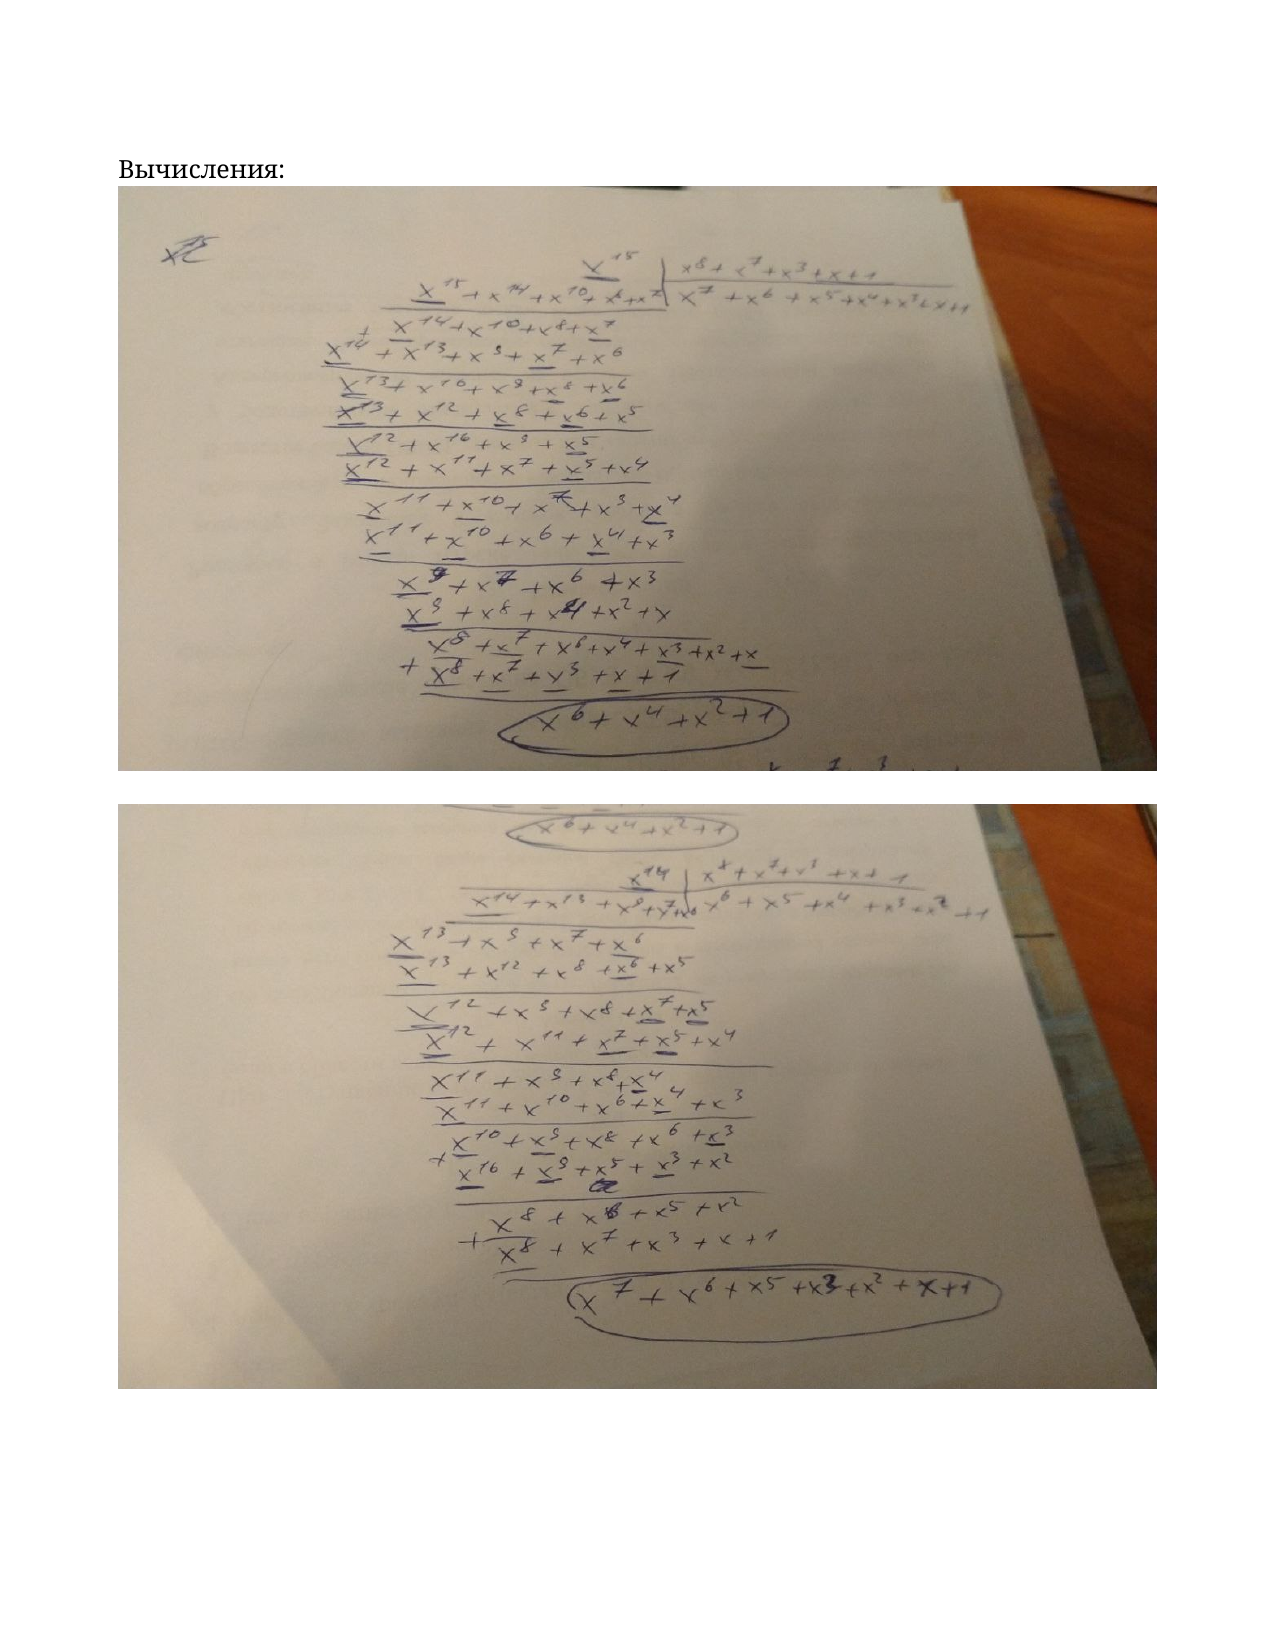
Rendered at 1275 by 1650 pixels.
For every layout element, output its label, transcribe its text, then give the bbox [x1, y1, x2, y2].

picture [118, 804, 1157, 1389]
picture [118, 186, 1157, 771]
text Вычисления: [118, 152, 1157, 186]
